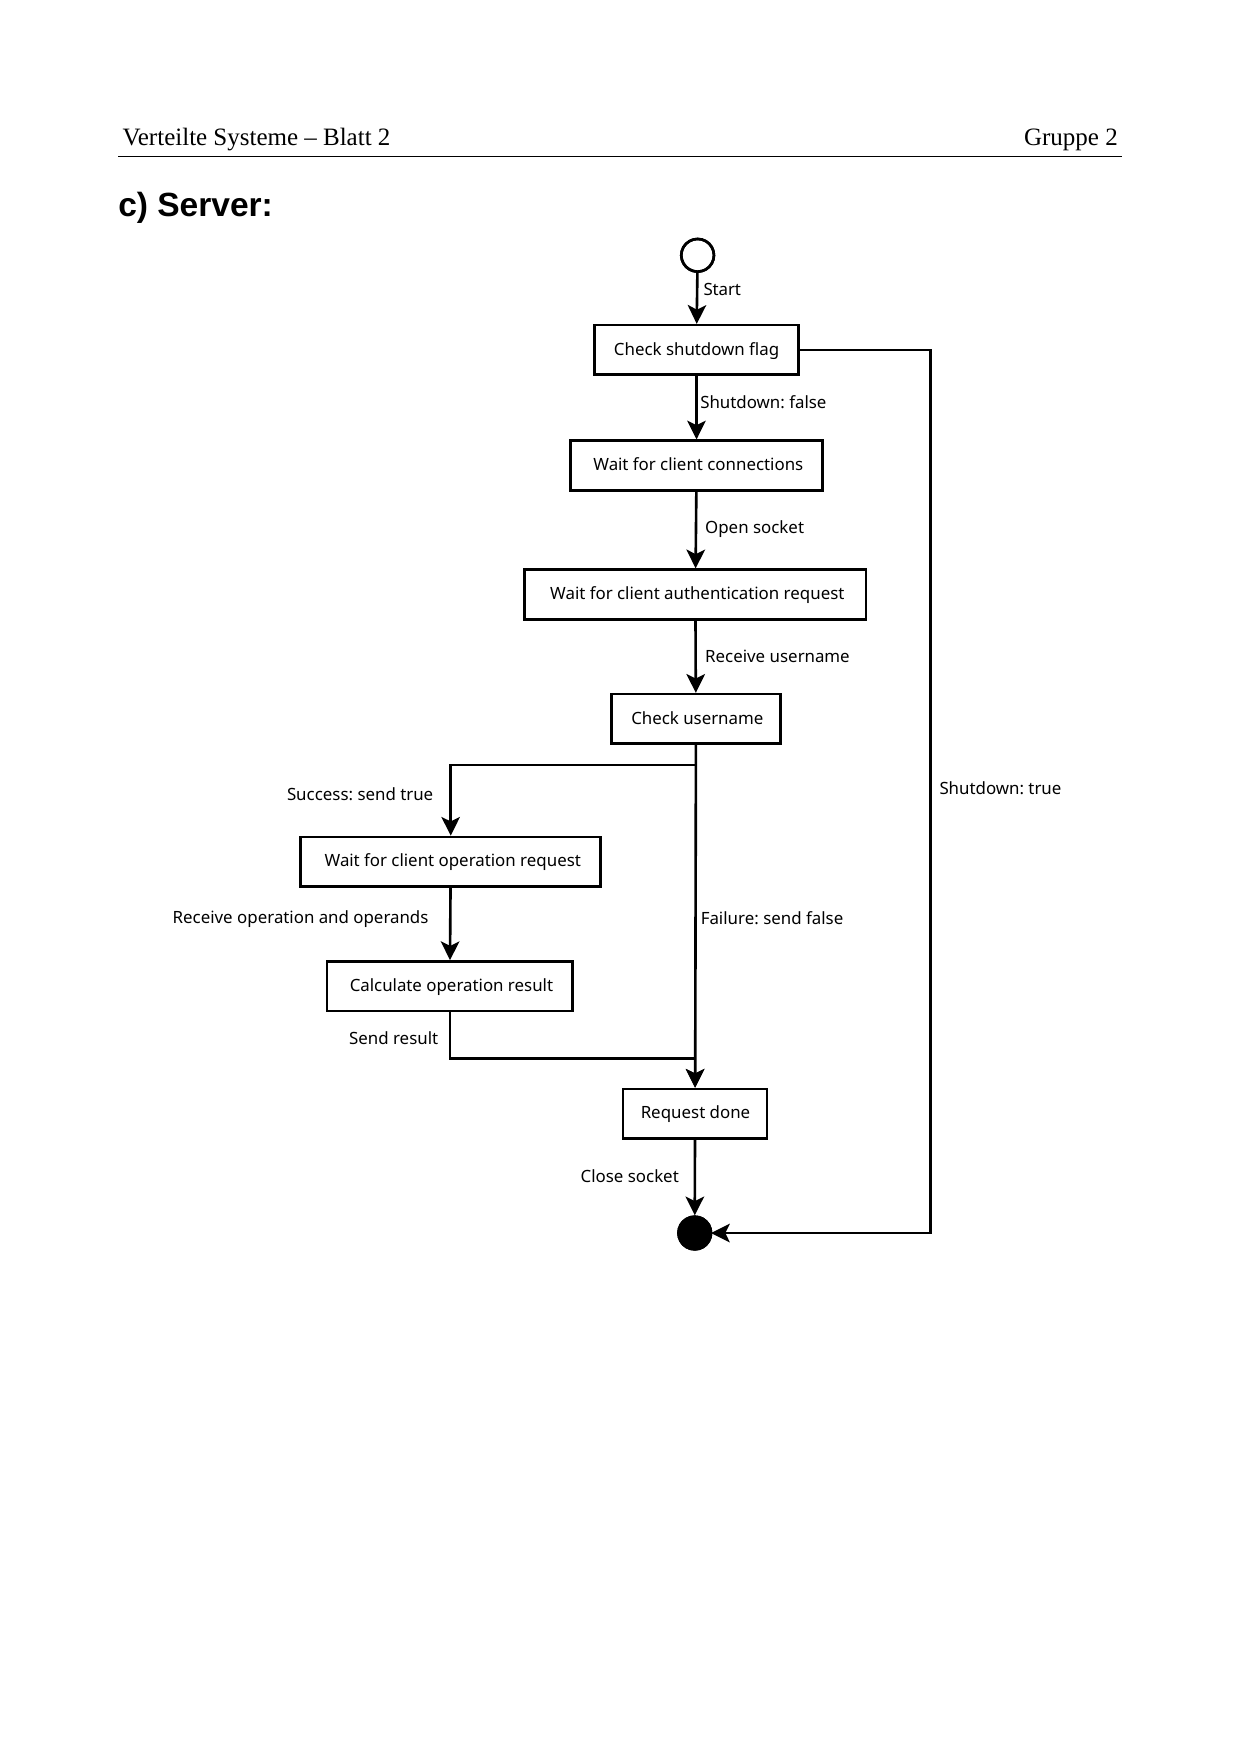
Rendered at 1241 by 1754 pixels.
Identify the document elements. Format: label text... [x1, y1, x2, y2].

subtitle c) Server: [118, 185, 1122, 224]
